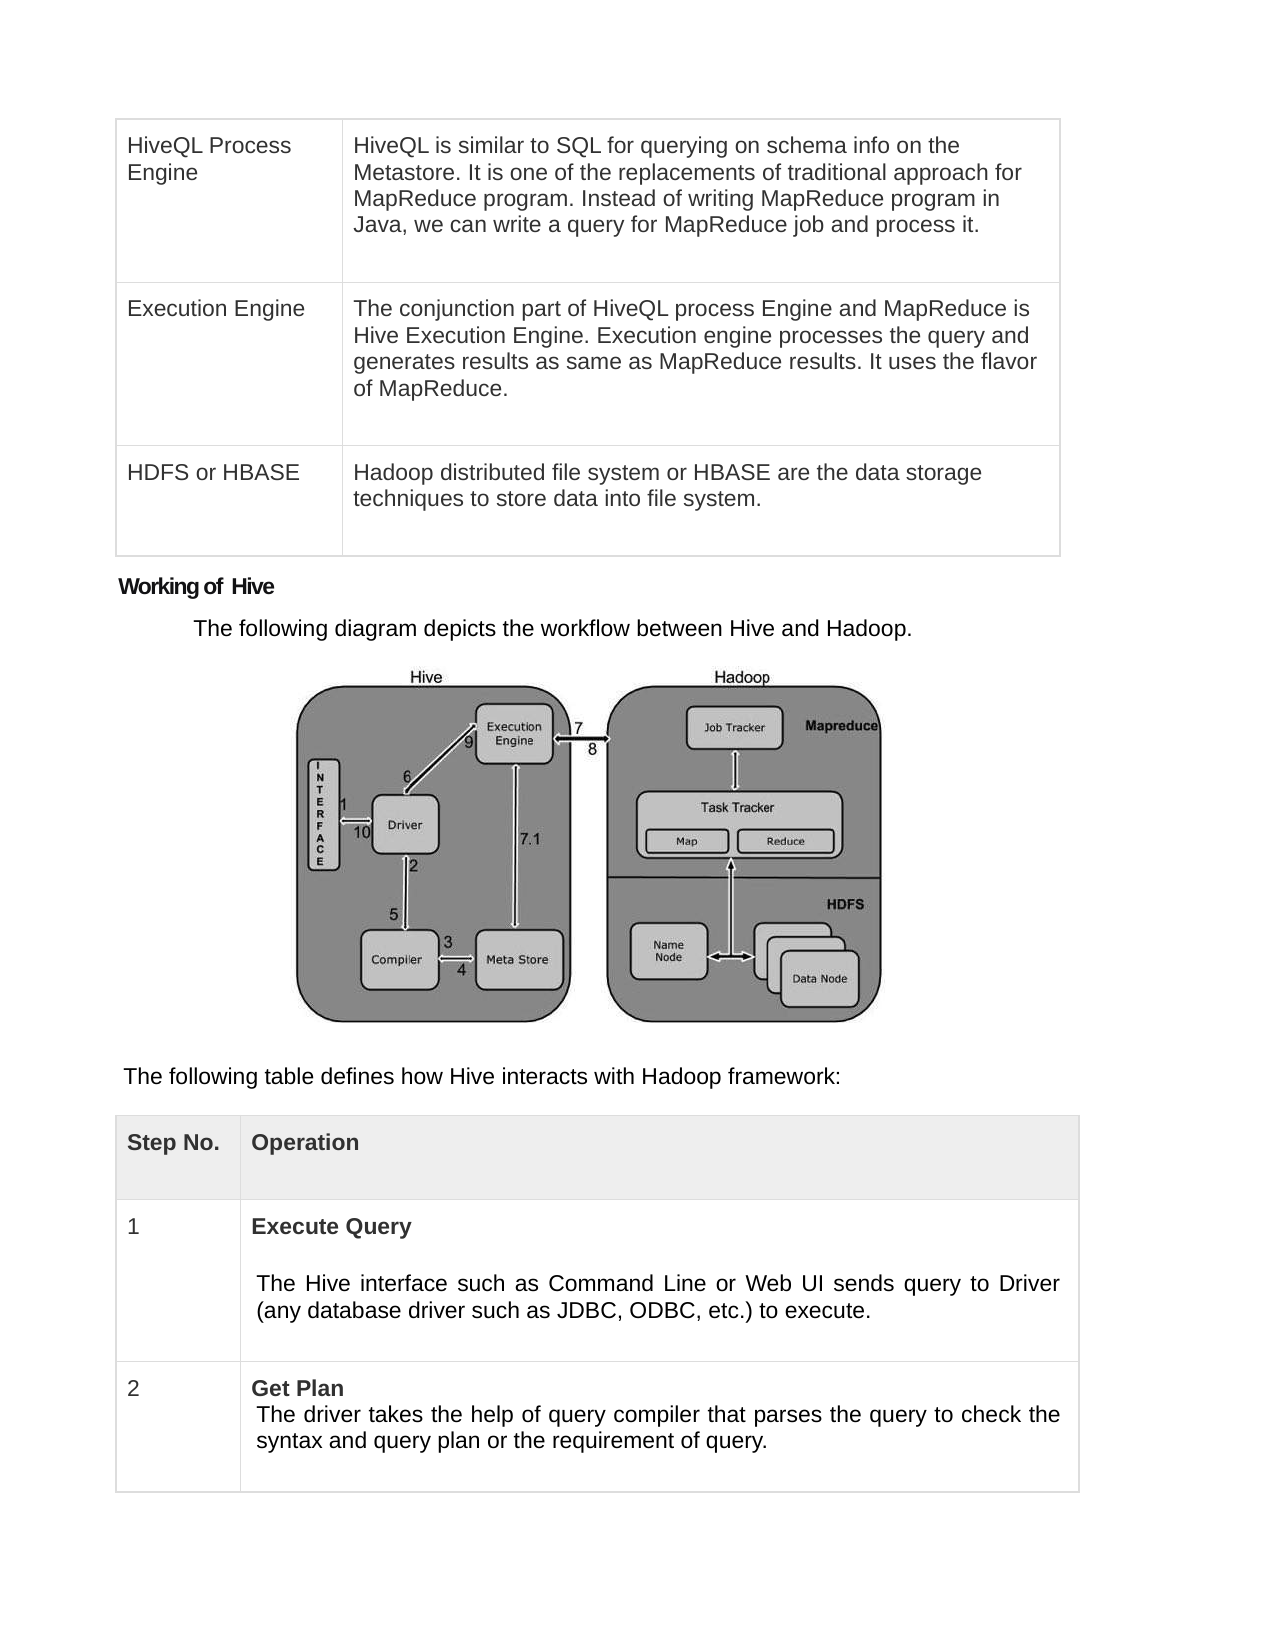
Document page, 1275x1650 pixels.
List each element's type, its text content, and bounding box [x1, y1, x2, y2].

text The following diagram depicts the workflow between Hive and Hadoop. [123, 604, 1152, 642]
table_cell Hadoop distributed file system or HBASE are the data storage techniques to store data into file system. [343, 446, 1059, 555]
picture [290, 666, 886, 1023]
text The following table defines how Hive interacts with Hadoop framework: [123, 1052, 1152, 1089]
table_cell Execution Engine [117, 283, 342, 444]
table_cell HiveQL is similar to SQL for querying on schema info on the Metastore. It is one of the replacements of traditional approach for MapReduce program. Instead of writing MapReduce program in Java, we can write a query for MapReduce job and process it. [343, 120, 1059, 281]
table_header Step No. [117, 1116, 240, 1199]
table_header Operation [241, 1116, 1078, 1199]
table_cell 2 [117, 1362, 240, 1491]
subtitle Working of Hive [118, 562, 1152, 599]
table_cell HDFS or HBASE [117, 446, 342, 555]
table_cell HiveQL Process Engine [117, 120, 342, 281]
table_cell Execute Query The Hive interface such as Command Line or Web UI sends query to Driver (any database driver such as JDBC, ODBC, etc.) to execute. [241, 1200, 1078, 1361]
table_cell Get Plan The driver takes the help of query compiler that parses the query to check the syntax and query plan or the requirement of query. [241, 1362, 1078, 1491]
table_cell The conjunction part of HiveQL process Engine and MapReduce is Hive Execution Engine. Execution engine processes the query and generates results as same as MapReduce results. It uses the flavor of MapReduce. [343, 283, 1059, 444]
table_cell 1 [117, 1200, 240, 1361]
